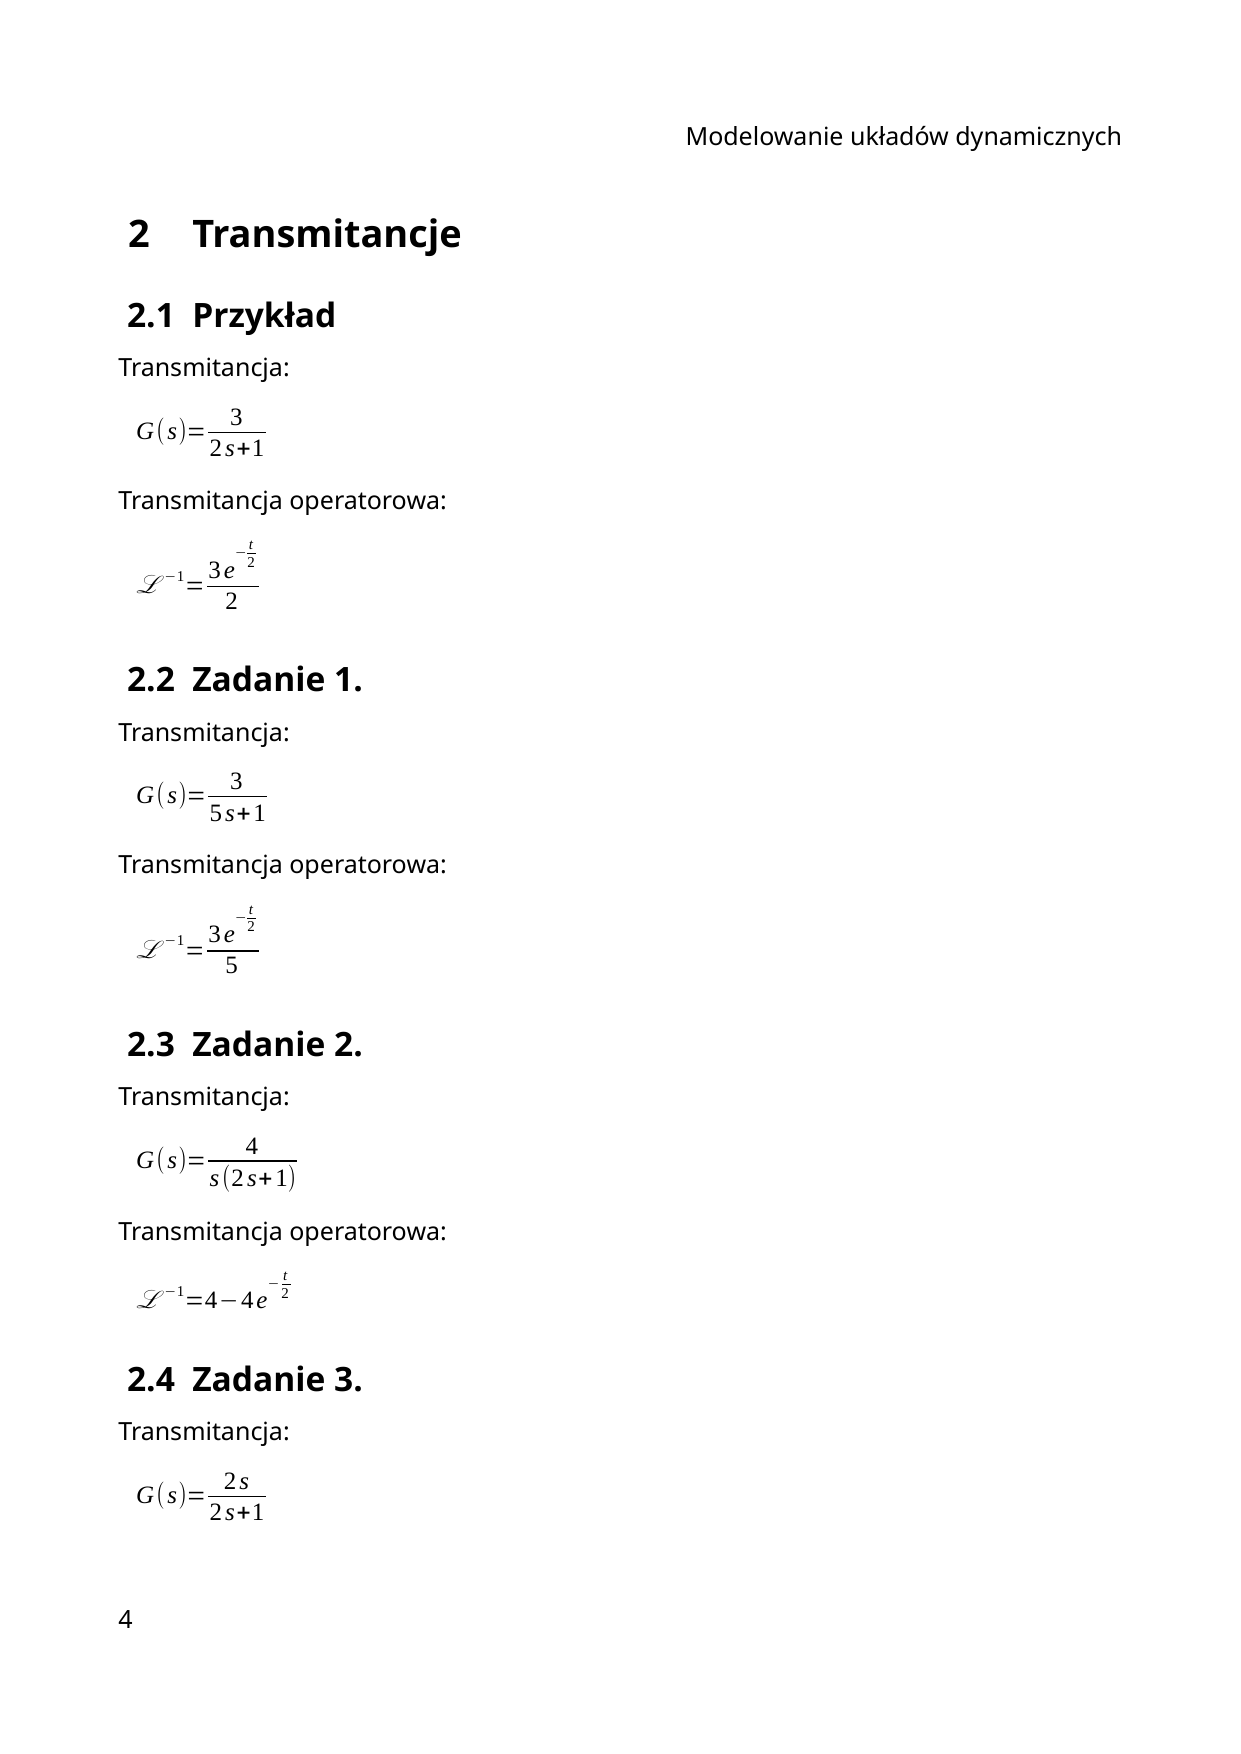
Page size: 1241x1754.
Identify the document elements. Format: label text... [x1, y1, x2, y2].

text Transmitancja: [118, 1414, 1122, 1448]
text Transmitancja: [118, 714, 1122, 748]
text Transmitancja: [118, 1078, 1122, 1112]
text Transmitancja operatorowa: [118, 847, 1122, 881]
text Transmitancja operatorowa: [118, 1213, 1122, 1247]
text Transmitancja: [118, 350, 1122, 384]
subtitle Transmitancje [118, 207, 1122, 258]
text Transmitancja operatorowa: [118, 482, 1122, 516]
subtitle Przykład [118, 292, 1122, 337]
subtitle Zadanie 2. [118, 1020, 1122, 1066]
subtitle Zadanie 1. [118, 656, 1122, 702]
subtitle Zadanie 3. [118, 1355, 1122, 1401]
